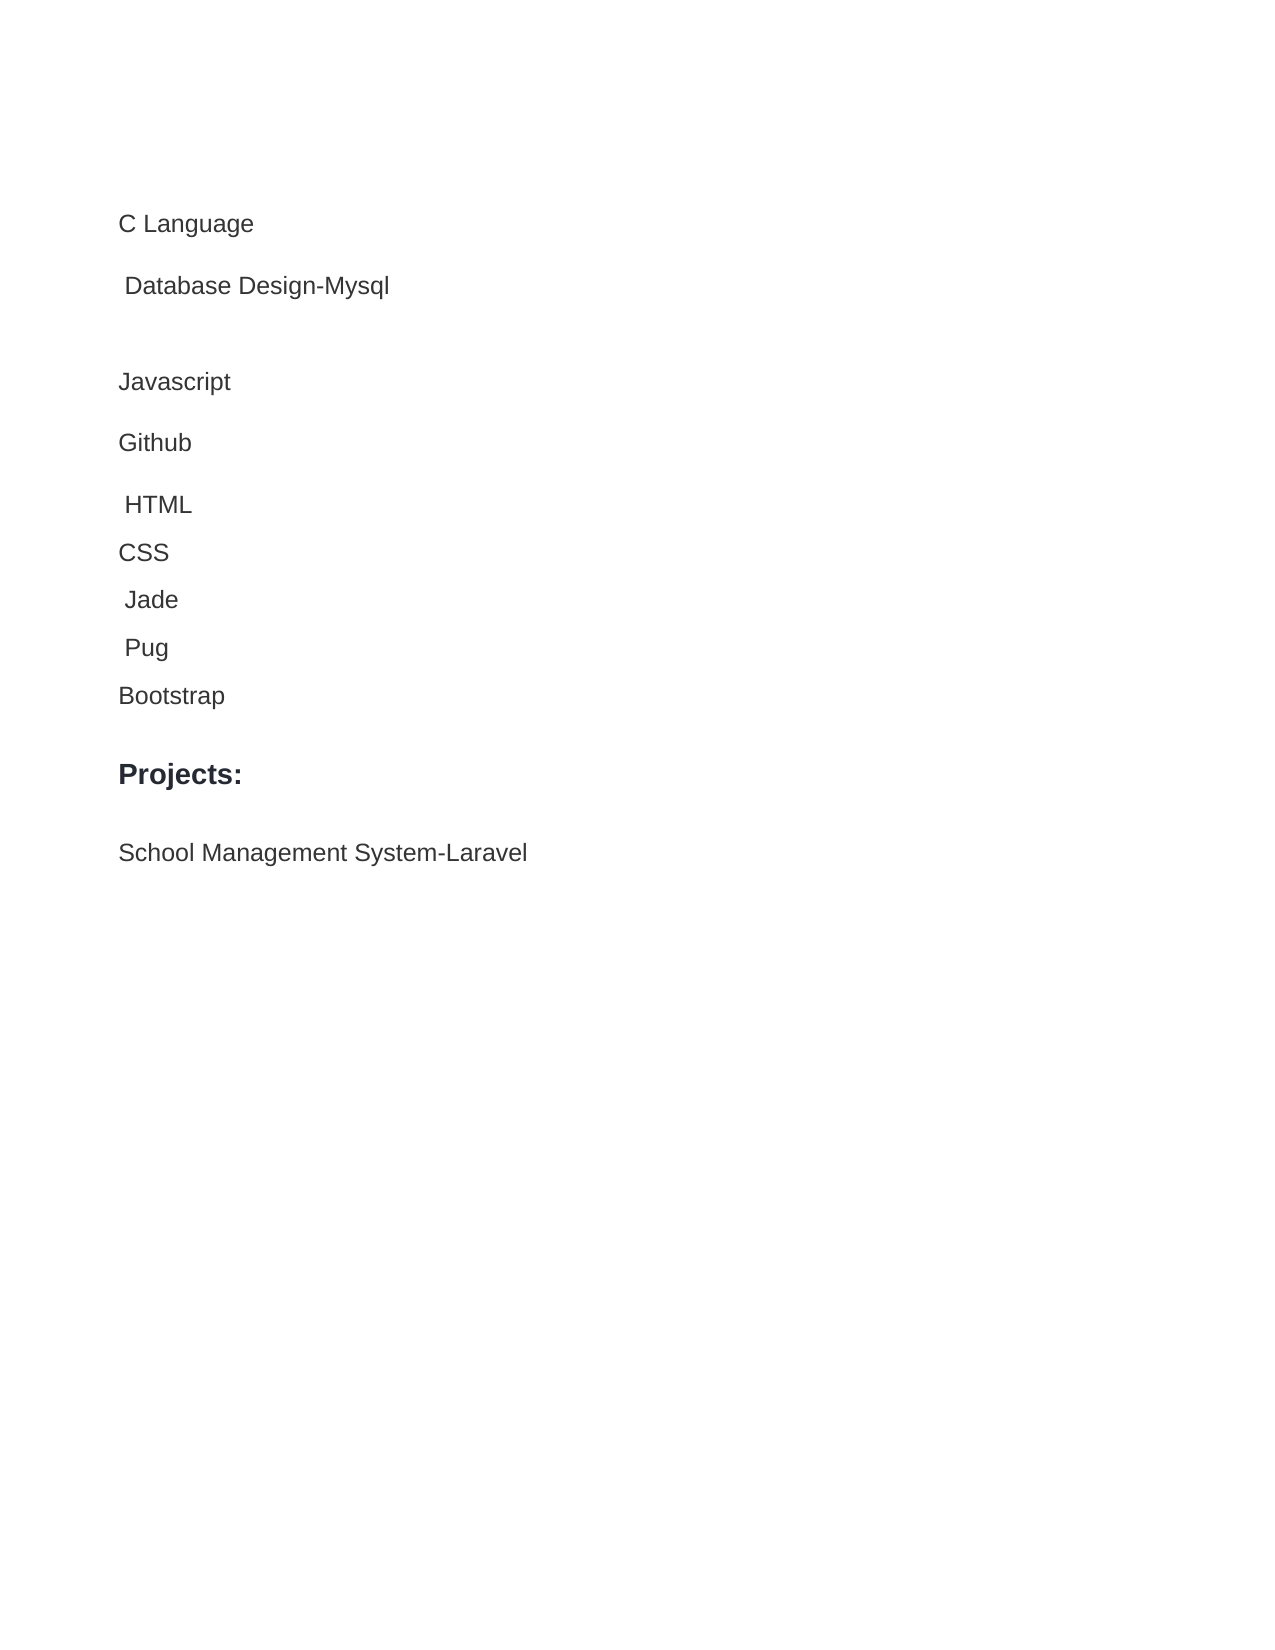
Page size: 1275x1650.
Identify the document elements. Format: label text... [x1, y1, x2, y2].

subtitle Bootstrap [118, 681, 1157, 709]
text Jade [118, 585, 1157, 614]
subtitle C Language [118, 209, 1157, 238]
subtitle Github [118, 428, 1157, 457]
text Database Design-Mysql [118, 271, 1157, 300]
subtitle School Management System-Laravel [118, 838, 1157, 867]
subtitle Javascript [118, 366, 1157, 395]
text Pug [118, 633, 1157, 662]
text CSS [118, 538, 1157, 566]
text HTML [118, 490, 1157, 519]
subtitle Projects: [118, 757, 1157, 791]
